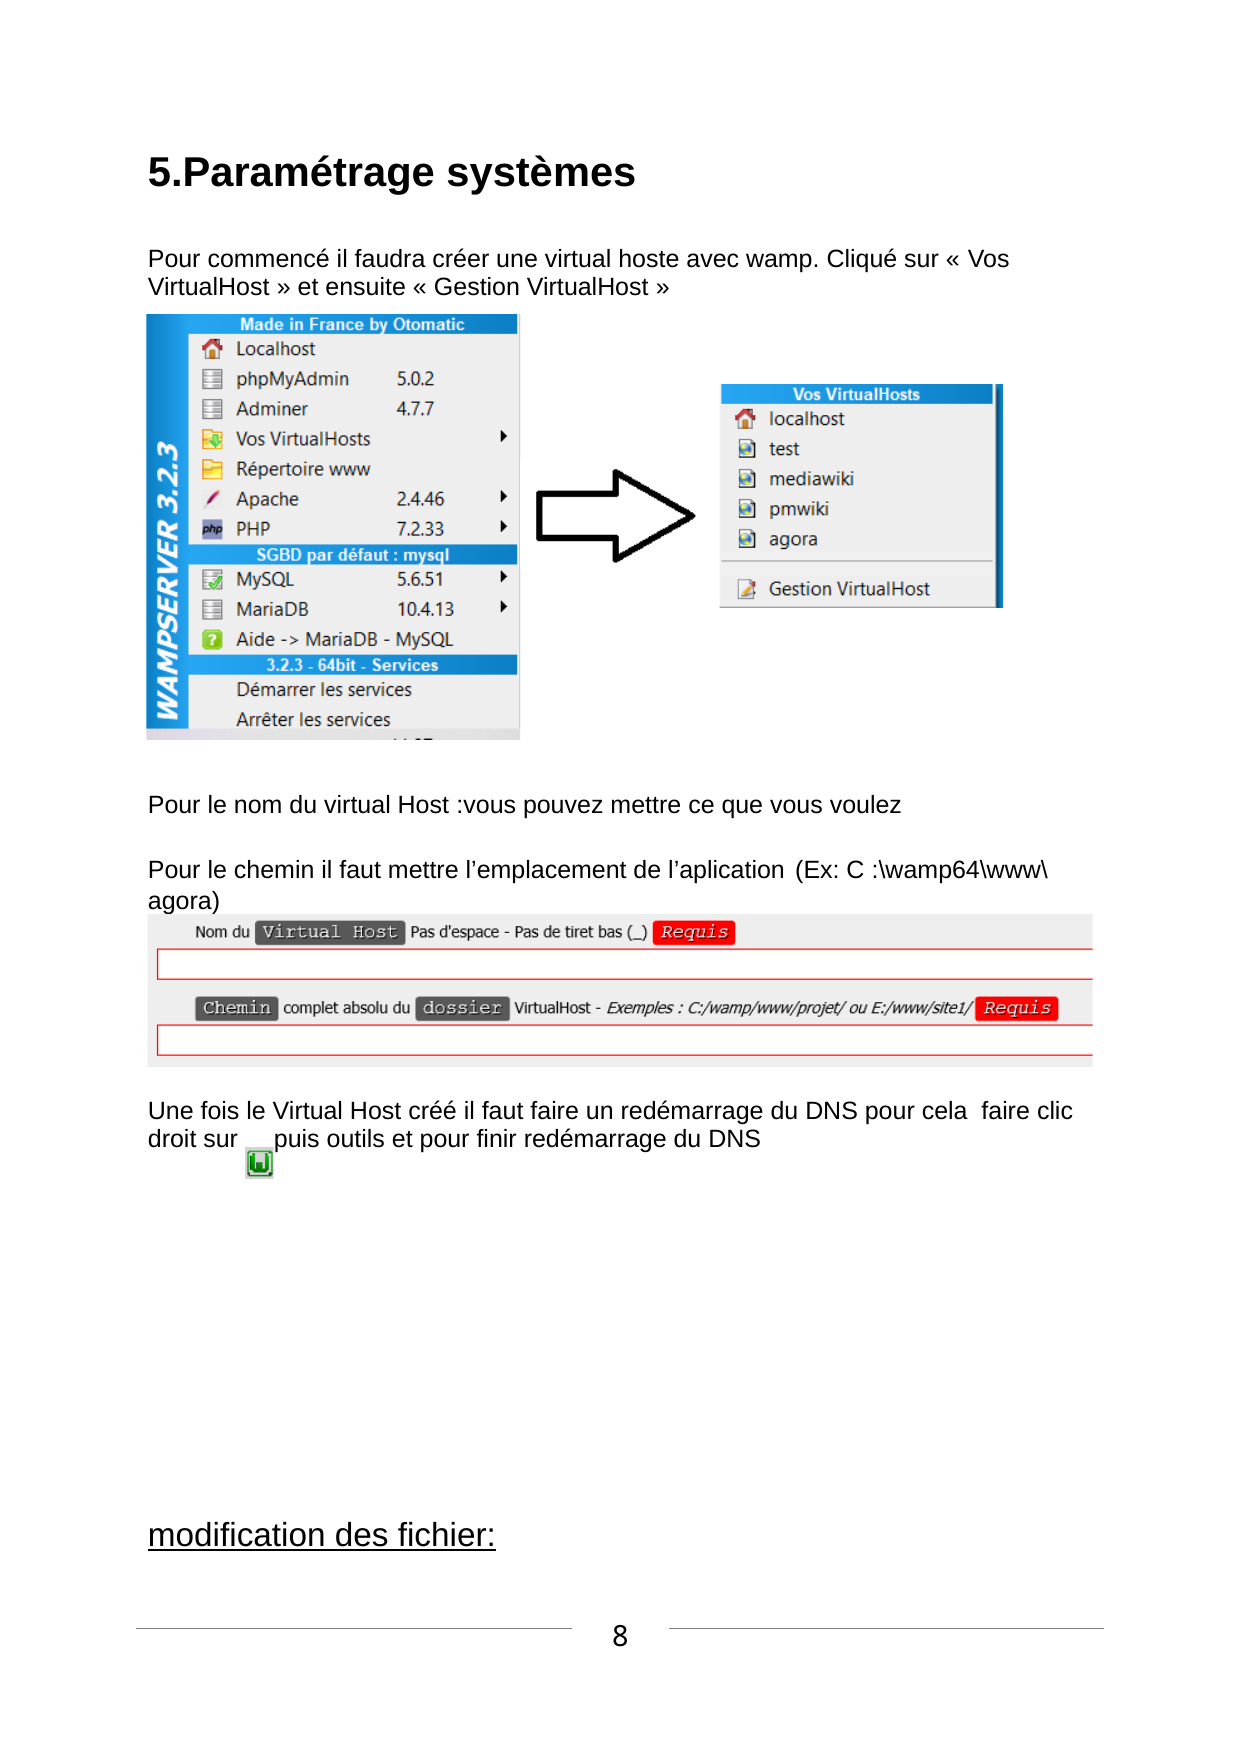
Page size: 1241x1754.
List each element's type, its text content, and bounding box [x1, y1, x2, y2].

text Pour commencé il faudra créer une virtual hoste avec wamp. Cliqué sur « Vos VirtualHost » et ensuite « Gestion VirtualHost » [148, 243, 1092, 301]
text 5.Paramétrage systèmes [148, 148, 1092, 196]
text Pour le chemin il faut mettre l’emplacement de l’aplication (Ex: C :\wamp64\www\agora) [148, 847, 1092, 914]
text Une fois le Virtual Host créé il faut faire un redémarrage du DNS pour cela faire clic droit sur puis outils et pour finir redémarrage du DNS [148, 1096, 1092, 1179]
text modification des fichier: [148, 1515, 1092, 1554]
text Pour le nom du virtual Host :vous pouvez mettre ce que vous voulez [148, 790, 1092, 818]
